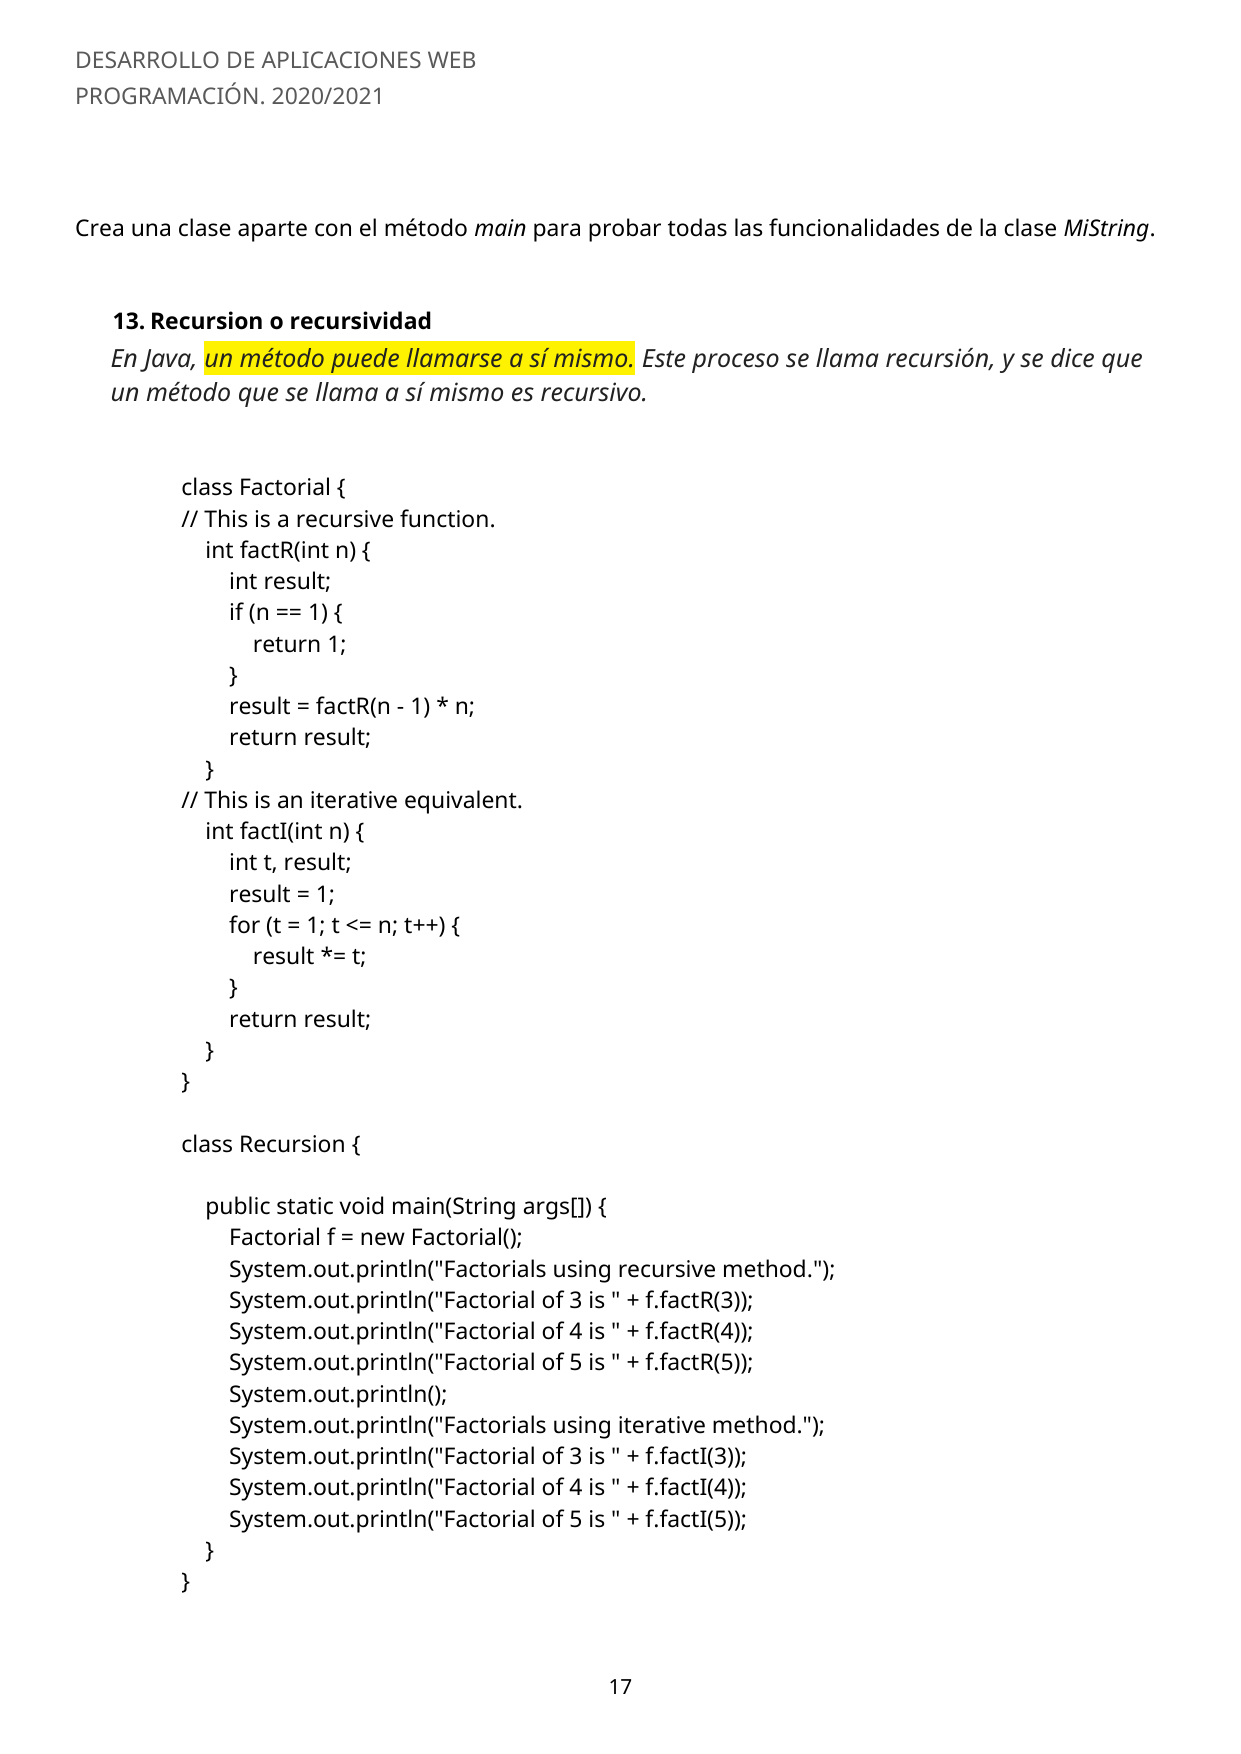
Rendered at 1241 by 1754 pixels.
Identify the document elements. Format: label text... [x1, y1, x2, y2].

text } [181, 1034, 1165, 1065]
text System.out.println("Factorials using iterative method."); [181, 1409, 1165, 1440]
text } [181, 1065, 1165, 1096]
text Factorial f = new Factorial(); [181, 1221, 1165, 1253]
text System.out.println("Factorial of 4 is " + f.factR(4)); [181, 1315, 1165, 1346]
text int factR(int n) { [181, 534, 1165, 565]
text } [181, 753, 1165, 784]
text return 1; [181, 628, 1165, 659]
text System.out.println("Factorial of 5 is " + f.factR(5)); [181, 1346, 1165, 1378]
text int result; [181, 565, 1165, 596]
text public static void main(String args[]) { [181, 1190, 1165, 1221]
text Crea una clase aparte con el método main para probar todas las funcionalidades de la clase MiString. [75, 211, 1165, 243]
text // This is an iterative equivalent. [181, 784, 1165, 815]
text class Factorial { [181, 471, 1165, 503]
text System.out.println("Factorial of 3 is " + f.factR(3)); [181, 1284, 1165, 1315]
text class Recursion { [181, 1128, 1165, 1159]
text En Java, un método puede llamarse a sí mismo. Este proceso se llama recursión, y se dice que un método que se llama a sí mismo es recursivo. [110, 341, 1165, 409]
text int factI(int n) { [181, 815, 1165, 846]
text int t, result; [181, 846, 1165, 878]
text System.out.println(); [181, 1378, 1165, 1409]
text result *= t; [181, 940, 1165, 971]
text } [181, 1534, 1165, 1565]
text return result; [181, 721, 1165, 753]
text } [181, 659, 1165, 690]
text result = 1; [181, 878, 1165, 909]
text System.out.println("Factorial of 5 is " + f.factI(5)); [181, 1503, 1165, 1534]
text System.out.println("Factorial of 4 is " + f.factI(4)); [181, 1471, 1165, 1503]
text System.out.println("Factorials using recursive method."); [181, 1253, 1165, 1284]
text } [181, 1565, 1165, 1596]
text // This is a recursive function. [181, 503, 1165, 534]
text System.out.println("Factorial of 3 is " + f.factI(3)); [181, 1440, 1165, 1471]
text for (t = 1; t <= n; t++) { [181, 909, 1165, 940]
text return result; [181, 1003, 1165, 1034]
text if (n == 1) { [181, 596, 1165, 628]
list Recursion o recursividad [112, 299, 1165, 337]
text } [181, 971, 1165, 1003]
text result = factR(n - 1) * n; [181, 690, 1165, 721]
